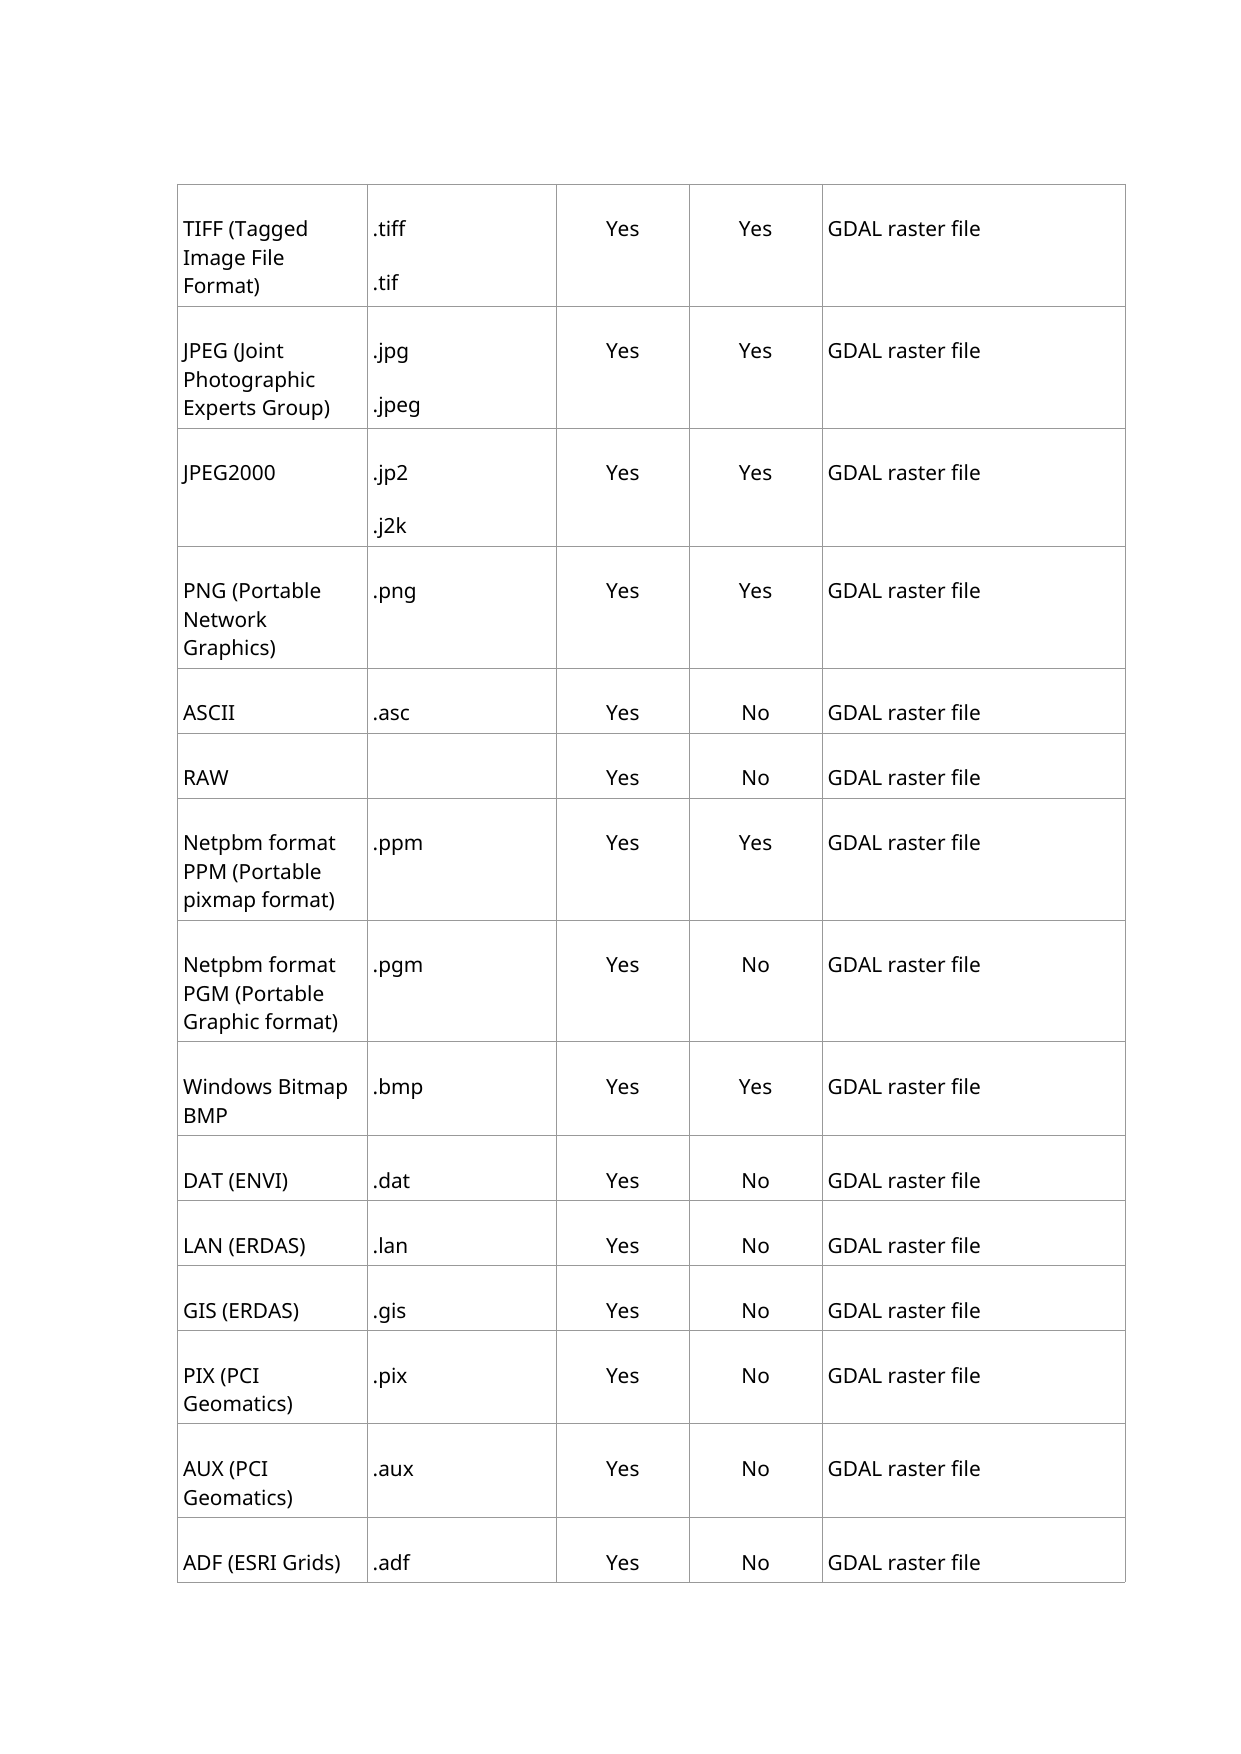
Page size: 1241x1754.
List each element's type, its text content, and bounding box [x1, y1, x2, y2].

table_cell GDAL raster file [823, 185, 1125, 306]
table_cell No [690, 1518, 822, 1582]
table_cell Yes [690, 547, 822, 668]
table_cell ADF (ESRI Grids) [178, 1518, 367, 1582]
table_cell Yes [690, 799, 822, 919]
table_cell GDAL raster file [823, 1136, 1125, 1200]
table_cell Yes [557, 547, 689, 668]
table_cell AUX (PCI Geomatics) [178, 1424, 367, 1517]
table_cell No [690, 1424, 822, 1517]
table_cell LAN (ERDAS) [178, 1201, 367, 1265]
table_cell Yes [557, 1201, 689, 1265]
table_cell Yes [557, 1266, 689, 1330]
table_cell .gis [368, 1266, 556, 1330]
table_cell Yes [557, 734, 689, 798]
table_cell Yes [557, 921, 689, 1041]
table_cell GIS (ERDAS) [178, 1266, 367, 1330]
table_cell Yes [690, 185, 822, 306]
table_cell PNG (Portable Network Graphics) [178, 547, 367, 668]
table_cell RAW [178, 734, 367, 798]
table_cell GDAL raster file [823, 1331, 1125, 1423]
table_cell Yes [557, 669, 689, 733]
table_cell .ppm [368, 799, 556, 919]
table_cell PIX (PCI Geomatics) [178, 1331, 367, 1423]
table_cell Netpbm format PGM (Portable Graphic format) [178, 921, 367, 1041]
table_cell GDAL raster file [823, 669, 1125, 733]
table_cell GDAL raster file [823, 734, 1125, 798]
table_cell No [690, 1331, 822, 1423]
table_cell GDAL raster file [823, 307, 1125, 427]
table_cell Yes [690, 1042, 822, 1135]
table_cell JPEG (Joint Photographic Experts Group) [178, 307, 367, 427]
table_cell Yes [690, 429, 822, 546]
table_cell TIFF (Tagged Image File Format) [178, 185, 367, 306]
table_cell Yes [557, 1331, 689, 1423]
table_cell No [690, 1266, 822, 1330]
table_cell Yes [690, 307, 822, 427]
table_cell Yes [557, 185, 689, 306]
table_cell DAT (ENVI) [178, 1136, 367, 1200]
table_cell GDAL raster file [823, 547, 1125, 668]
table_cell .lan [368, 1201, 556, 1265]
table_cell Yes [557, 1136, 689, 1200]
table_cell GDAL raster file [823, 921, 1125, 1041]
table_cell No [690, 921, 822, 1041]
table_cell GDAL raster file [823, 1042, 1125, 1135]
table_cell GDAL raster file [823, 1201, 1125, 1265]
table_cell Yes [557, 1042, 689, 1135]
table_cell Yes [557, 1518, 689, 1582]
table_cell GDAL raster file [823, 1266, 1125, 1330]
table_cell Yes [557, 429, 689, 546]
table_cell .bmp [368, 1042, 556, 1135]
table_cell JPEG2000 [178, 429, 367, 546]
table_cell .jp2 .j2k [368, 429, 556, 546]
table_cell .tiff .tif [368, 185, 556, 306]
table_cell .pix [368, 1331, 556, 1423]
table_cell Yes [557, 307, 689, 427]
table_cell No [690, 1201, 822, 1265]
table_cell .asc [368, 669, 556, 733]
table_cell ASCII [178, 669, 367, 733]
table_cell [368, 734, 556, 798]
table_cell Windows Bitmap BMP [178, 1042, 367, 1135]
table_cell No [690, 734, 822, 798]
table_cell GDAL raster file [823, 1518, 1125, 1582]
table_cell .adf [368, 1518, 556, 1582]
table_cell No [690, 1136, 822, 1200]
table_cell GDAL raster file [823, 1424, 1125, 1517]
table_cell Netpbm format PPM (Portable pixmap format) [178, 799, 367, 919]
table_cell .pgm [368, 921, 556, 1041]
table_cell Yes [557, 1424, 689, 1517]
table_cell Yes [557, 799, 689, 919]
table_cell No [690, 669, 822, 733]
table_cell GDAL raster file [823, 429, 1125, 546]
table_cell .aux [368, 1424, 556, 1517]
table_cell GDAL raster file [823, 799, 1125, 919]
table_cell .png [368, 547, 556, 668]
table_cell .jpg .jpeg [368, 307, 556, 427]
table_cell .dat [368, 1136, 556, 1200]
